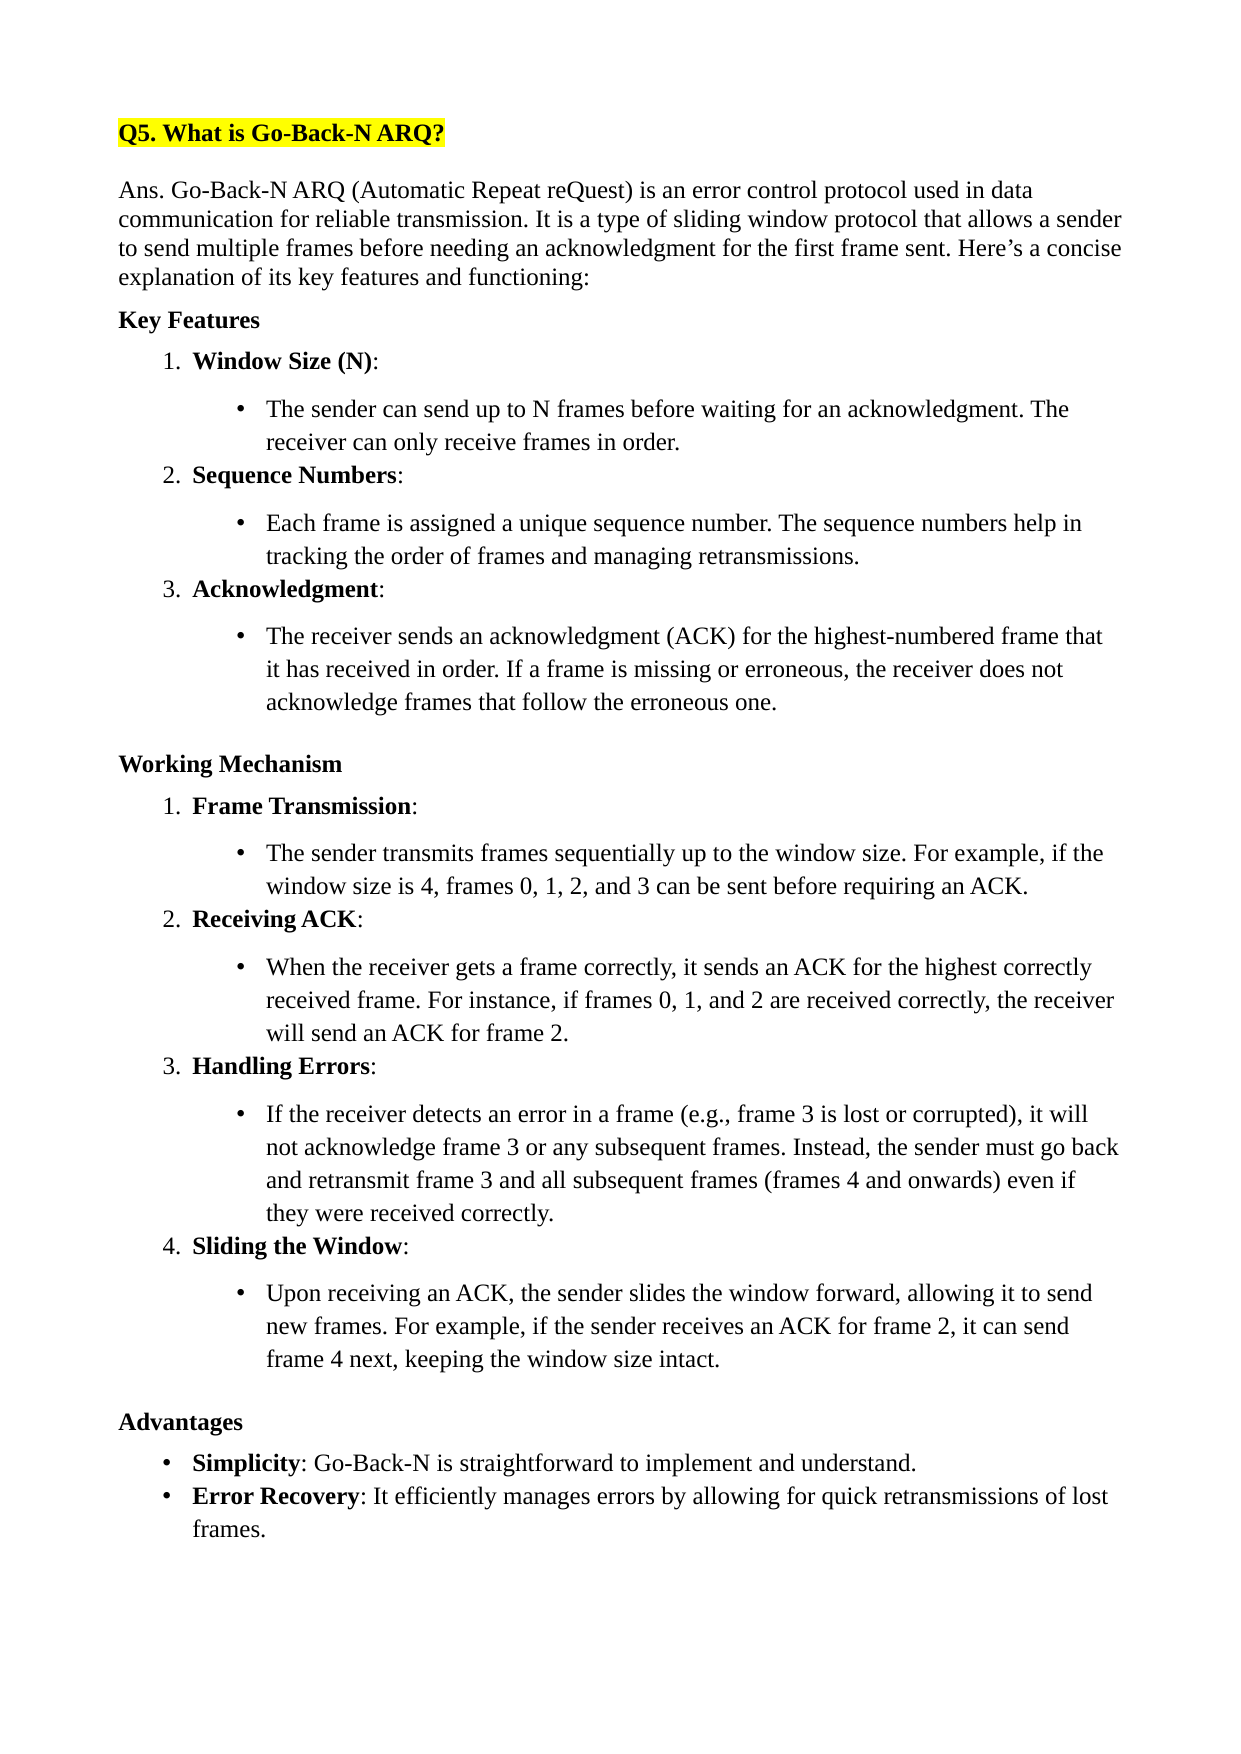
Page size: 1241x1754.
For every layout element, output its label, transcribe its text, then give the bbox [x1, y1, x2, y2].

subtitle Advantages [118, 1407, 1122, 1435]
list Upon receiving an ACK, the sender slides the window forward, allowing it to send new frames. For example, if the sender receives an ACK for frame 2, it can send frame 4 next, keeping the window size intact. [236, 1278, 1122, 1373]
text Ans. Go-Back-N ARQ (Automatic Repeat reQuest) is an error control protocol used in data communication for reliable transmission. It is a type of sliding window protocol that allows a sender to send multiple frames before needing an acknowledgment for the first frame sent. Here’s a concise explanation of its key features and functioning: [118, 176, 1122, 291]
list Error Recovery: It efficiently manages errors by allowing for quick retransmissions of lost frames. [162, 1481, 1122, 1543]
list Sequence Numbers: [162, 460, 1122, 489]
list Sliding the Window: [162, 1231, 1122, 1259]
list Handling Errors: [162, 1051, 1122, 1080]
text Q5. What is Go-Back-N ARQ? [118, 118, 1122, 147]
subtitle Key Features [118, 305, 1122, 334]
list Window Size (N): [162, 346, 1122, 375]
list Acknowledgment: [162, 574, 1122, 602]
list The receiver sends an acknowledgment (ACK) for the highest-numbered frame that it has received in order. If a frame is missing or erroneous, the receiver does not acknowledge frames that follow the erroneous one. [236, 621, 1122, 716]
subtitle Working Mechanism [118, 749, 1122, 778]
list Receiving ACK: [162, 904, 1122, 933]
list Frame Transmission: [162, 791, 1122, 819]
list The sender transmits frames sequentially up to the window size. For example, if the window size is 4, frames 0, 1, 2, and 3 can be sent before requiring an ACK. [236, 838, 1122, 900]
list When the receiver gets a frame correctly, it sends an ACK for the highest correctly received frame. For instance, if frames 0, 1, and 2 are received correctly, the receiver will send an ACK for frame 2. [236, 952, 1122, 1047]
list Simplicity: Go-Back-N is straightforward to implement and understand. [162, 1448, 1122, 1477]
list The sender can send up to N frames before waiting for an acknowledgment. The receiver can only receive frames in order. [236, 394, 1122, 456]
list If the receiver detects an error in a frame (e.g., frame 3 is lost or corrupted), it will not acknowledge frame 3 or any subsequent frames. Instead, the sender must go back and retransmit frame 3 and all subsequent frames (frames 4 and onwards) even if they were received correctly. [236, 1099, 1122, 1227]
list Each frame is assigned a unique sequence number. The sequence numbers help in tracking the order of frames and managing retransmissions. [236, 508, 1122, 569]
